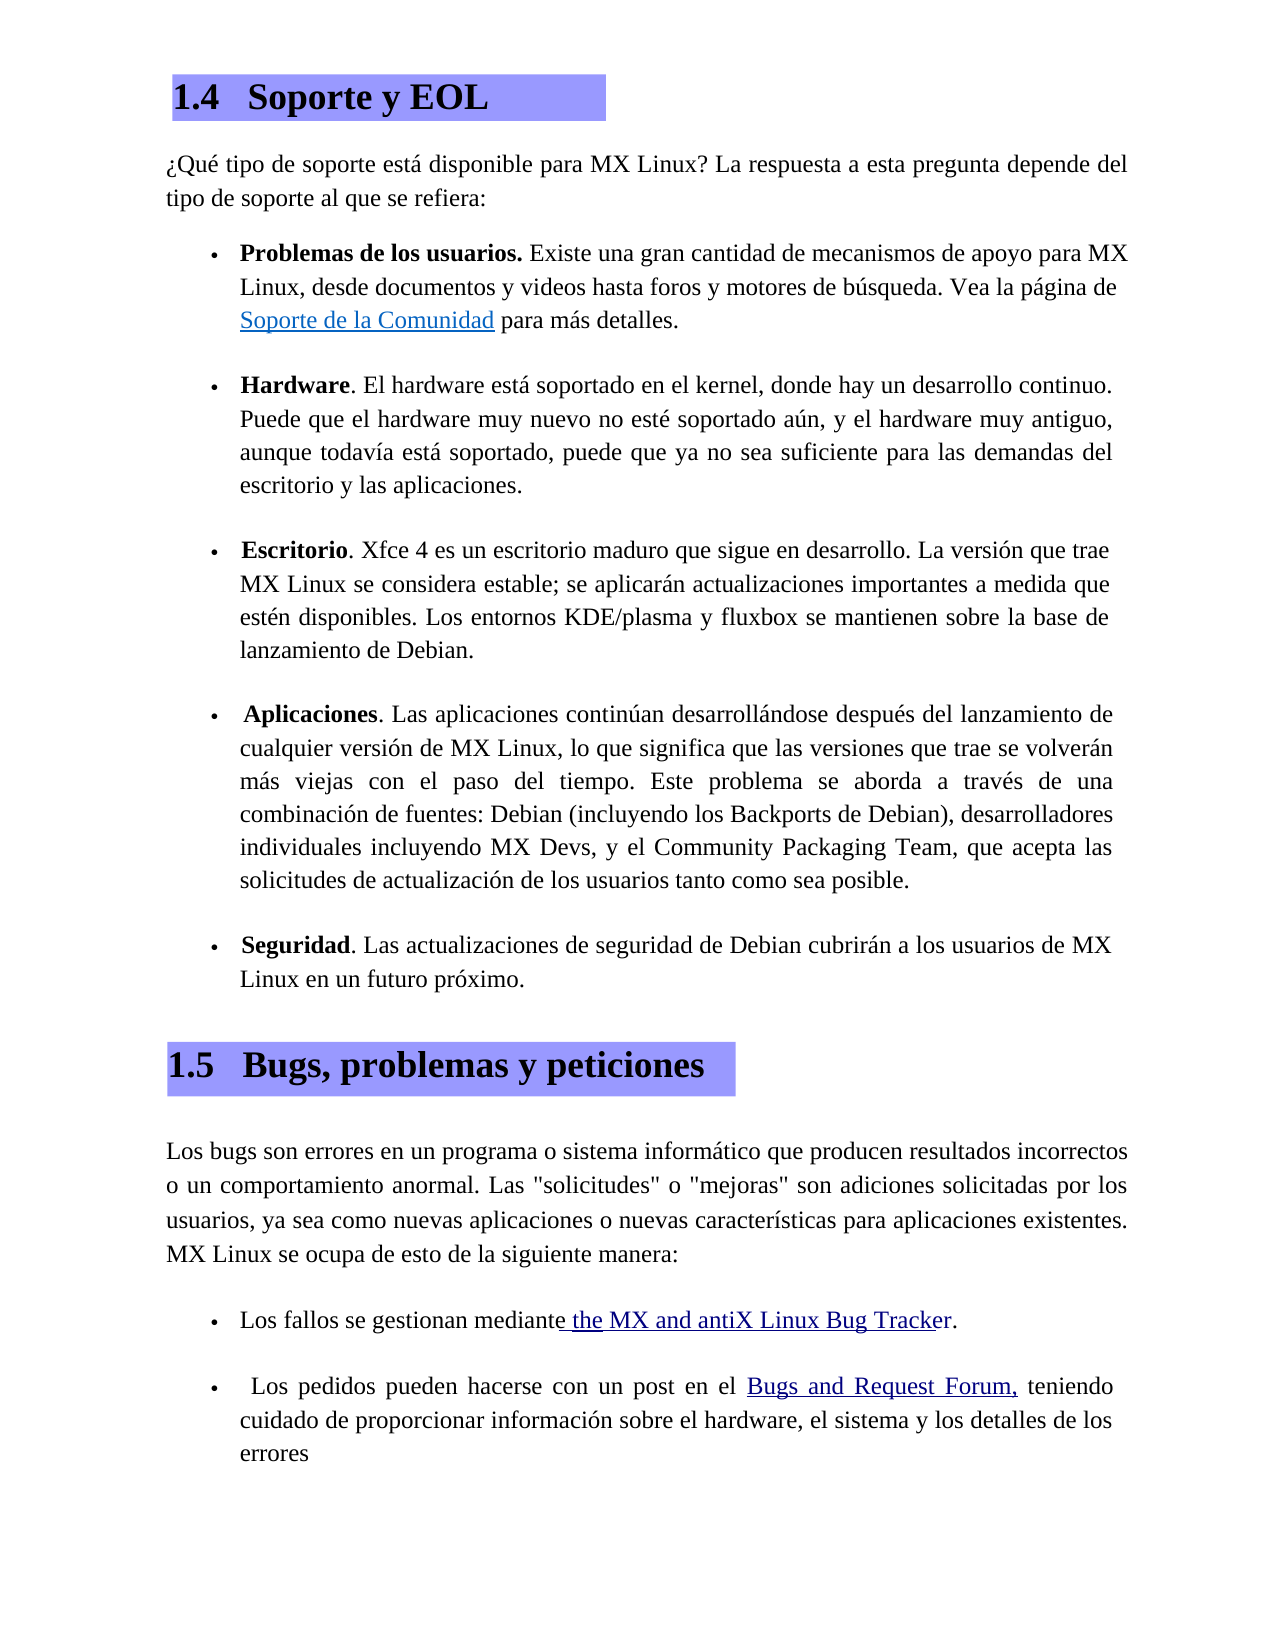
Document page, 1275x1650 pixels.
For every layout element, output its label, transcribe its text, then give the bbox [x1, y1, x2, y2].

text ¿Qué tipo de soporte está disponible para MX Linux? La respuesta a esta pregunta depende del tipo de soporte al que se refiera: [166, 149, 1129, 212]
text Los bugs son errores en un programa o sistema informático que producen resultados incorrectos o un comportamiento anormal. Las "solicitudes" o "mejoras" son adiciones solicitadas por los usuarios, ya sea como nuevas aplicaciones o nuevas características para aplicaciones existentes. MX Linux se ocupa de esto de la siguiente manera: [166, 1136, 1129, 1268]
text • Problemas de los usuarios. Existe una gran cantidad de mecanismos de apoyo para MX Linux, desde documentos y videos hasta foros y motores de búsqueda. Vea la página de Soporte de la Comunidad para más detalles. [210, 238, 1129, 334]
text • Los fallos se gestionan mediante the MX and antiX Linux Bug Tracker. [210, 1305, 1121, 1334]
text • Seguridad. Las actualizaciones de seguridad de Debian cubrirán a los usuarios de MX Linux en un futuro próximo. [210, 926, 1114, 993]
text • Escritorio. Xfce 4 es un escritorio maduro que sigue en desarrollo. La versión que trae MX Linux se considera estable; se aplicarán actualizaciones importantes a medida que estén disponibles. Los entornos KDE/plasma y fluxbox se mantienen sobre la base de lanzamiento de Debian. [210, 535, 1111, 663]
text • Hardware. El hardware está soportado en el kernel, donde hay un desarrollo continuo. Puede que el hardware muy nuevo no esté soportado aún, y el hardware muy antiguo, aunque todavía está soportado, puede que ya no sea suficiente para las demandas del escritorio y las aplicaciones. [210, 370, 1114, 499]
text • Aplicaciones. Las aplicaciones continúan desarrollándose después del lanzamiento de cualquier versión de MX Linux, lo que significa que las versiones que trae se volverán más viejas con el paso del tiempo. Este problema se aborda a través de una combinación de fuentes: Debian (incluyendo los Backports de Debian), desarrolladores individuales incluyendo MX Devs, y el Community Packaging Team, que acepta las solicitudes de actualización de los usuarios tanto como sea posible. [210, 699, 1114, 894]
text • Los pedidos pueden hacerse con un post en el Bugs and Request Forum, teniendo cuidado de proporcionar información sobre el hardware, el sistema y los detalles de los errores [210, 1371, 1114, 1466]
